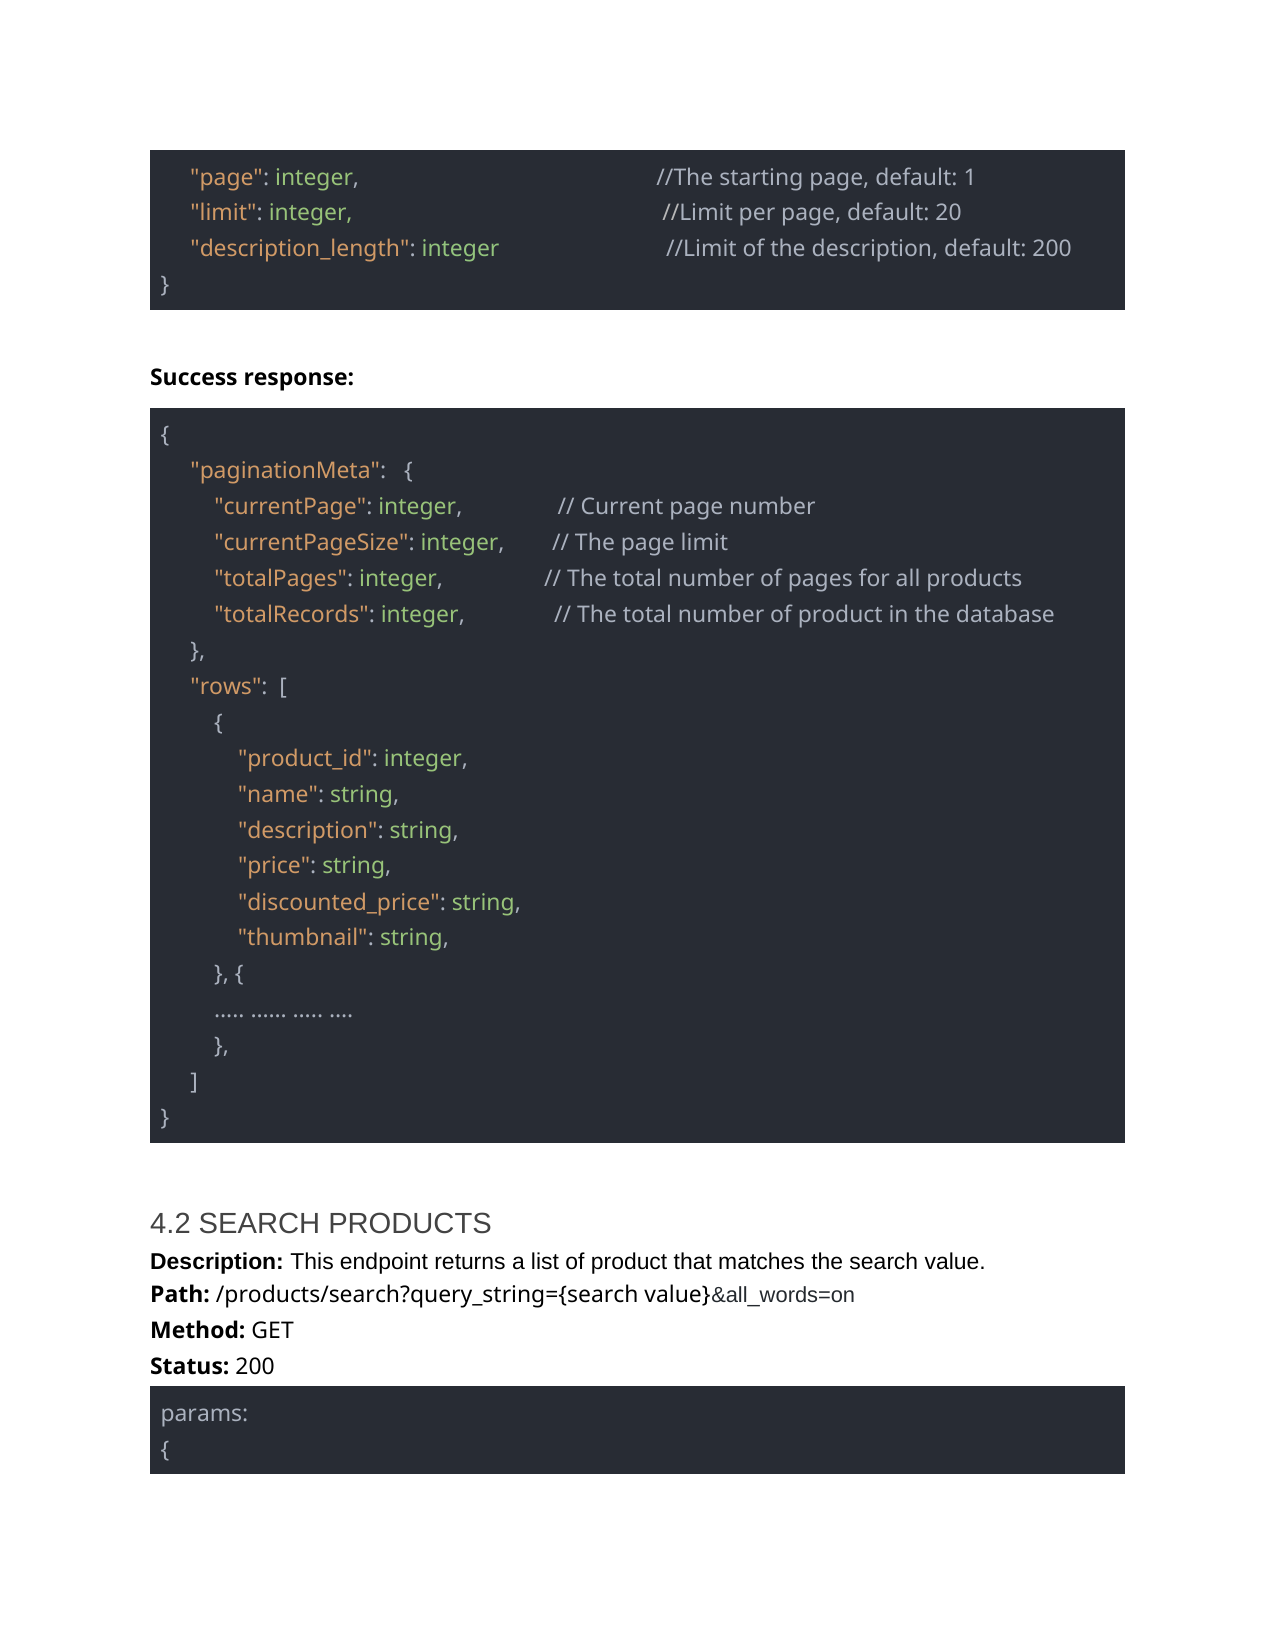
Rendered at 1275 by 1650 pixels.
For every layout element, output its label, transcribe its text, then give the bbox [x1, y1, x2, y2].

table_header params: { [150, 1386, 1125, 1474]
subtitle 4.2 SEARCH PRODUCTS [150, 1206, 1125, 1240]
table_header { "paginationMeta": { "currentPage": integer, // Current page number "currentPageSize": integer, // The page limit "totalPages": integer, // The total number of pages for all products "totalRecords": integer, // The total number of product in the database }, "rows": [ { "product_id": integer, "name": string, "description": string, "price": string, "discounted_price": string, "thumbnail": string, }, { ….. …… ….. …. }, ] } [150, 408, 1125, 1143]
text Description: This endpoint returns a list of product that matches the search value. [150, 1248, 1125, 1274]
text Path: /products/search?query_string={search value}&all_words=on [150, 1278, 1125, 1309]
table_header "page": integer, //The starting page, default: 1 "limit": integer, //Limit per page, default: 20 "description_length": integer //Limit of the description, default: 200 } [150, 150, 1125, 310]
text Success response: [150, 361, 1125, 392]
text Method: GET [150, 1314, 1125, 1346]
text Status: 200 [150, 1350, 1125, 1381]
